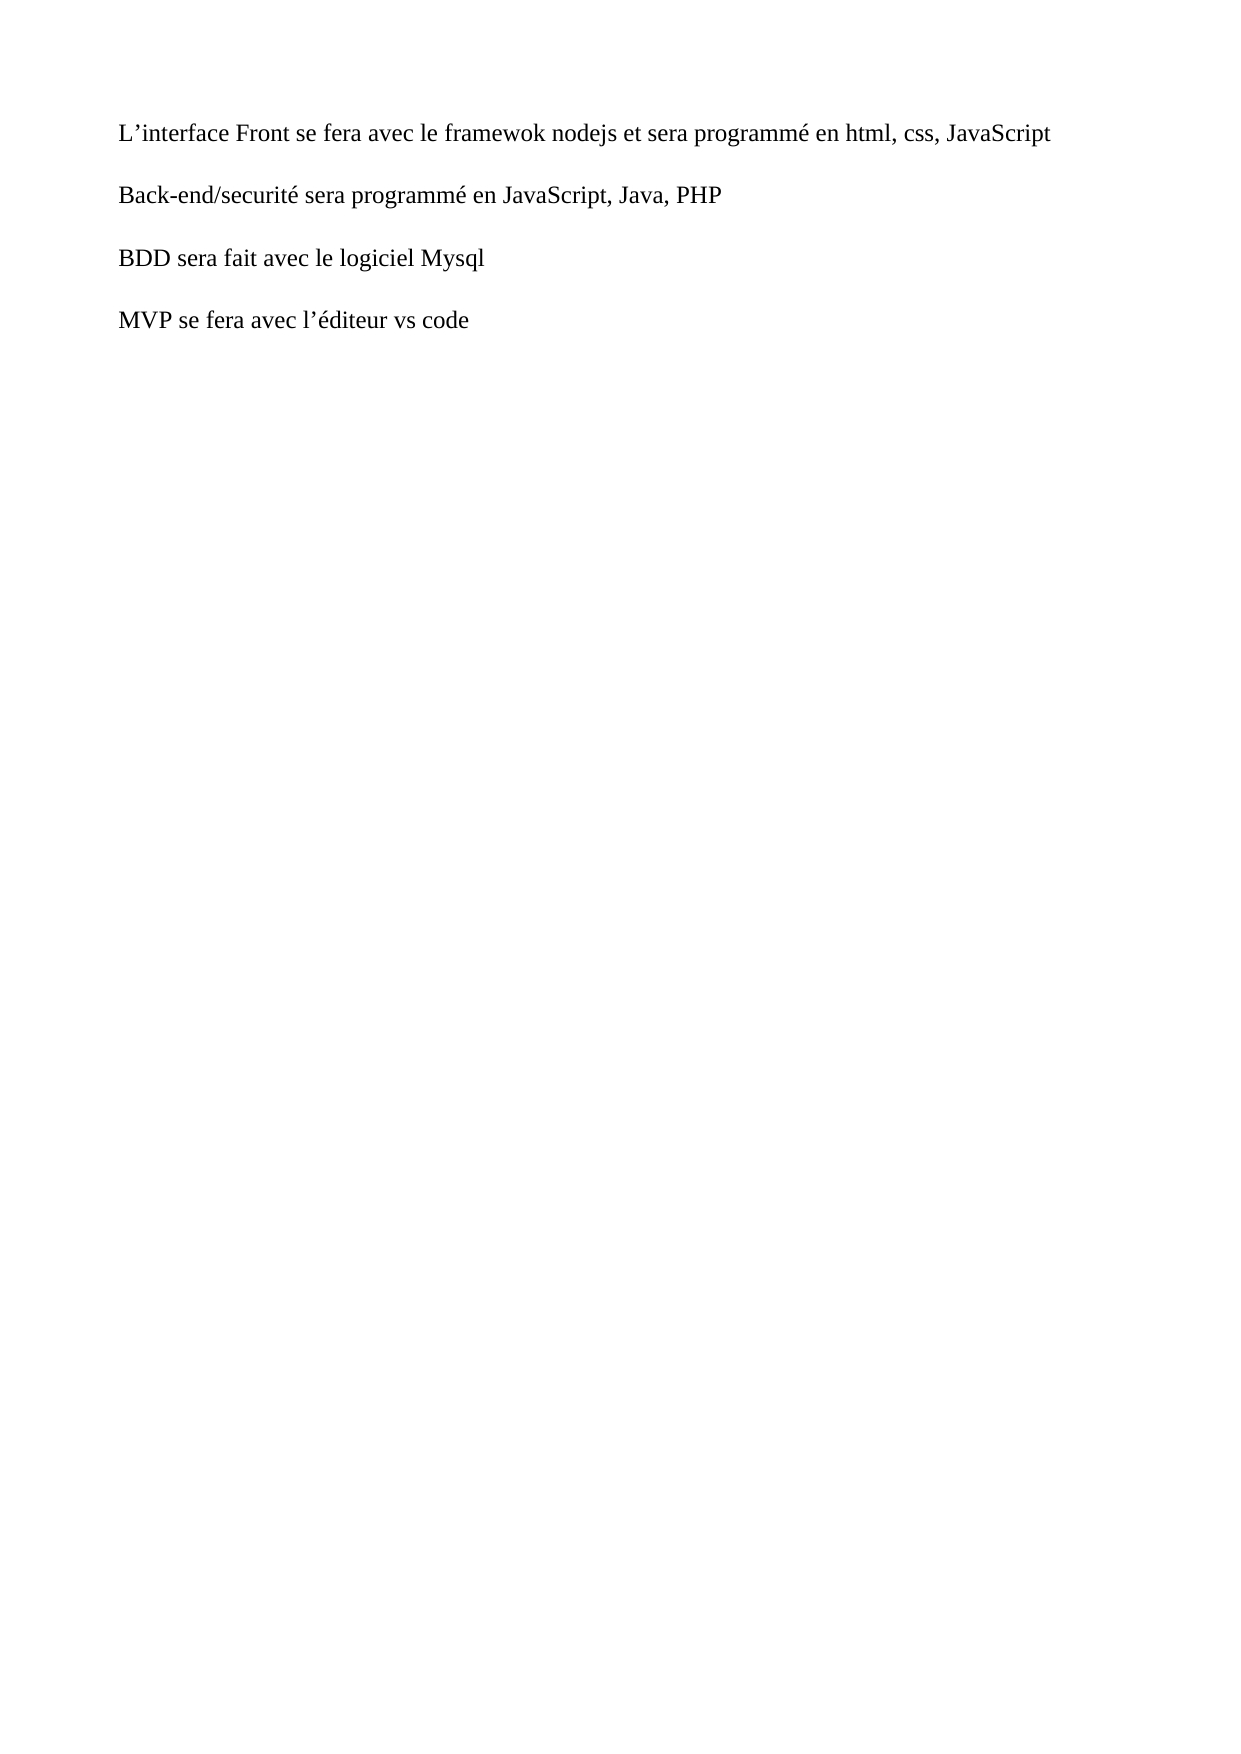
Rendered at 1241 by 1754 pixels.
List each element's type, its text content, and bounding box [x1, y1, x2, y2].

text BDD sera fait avec le logiciel Mysql [118, 243, 1122, 272]
text MVP se fera avec l’éditeur vs code [118, 306, 1122, 334]
text L’interface Front se fera avec le framewok nodejs et sera programmé en html, css, JavaScript [118, 118, 1122, 147]
text Back-end/securité sera programmé en JavaScript, Java, PHP [118, 181, 1122, 209]
